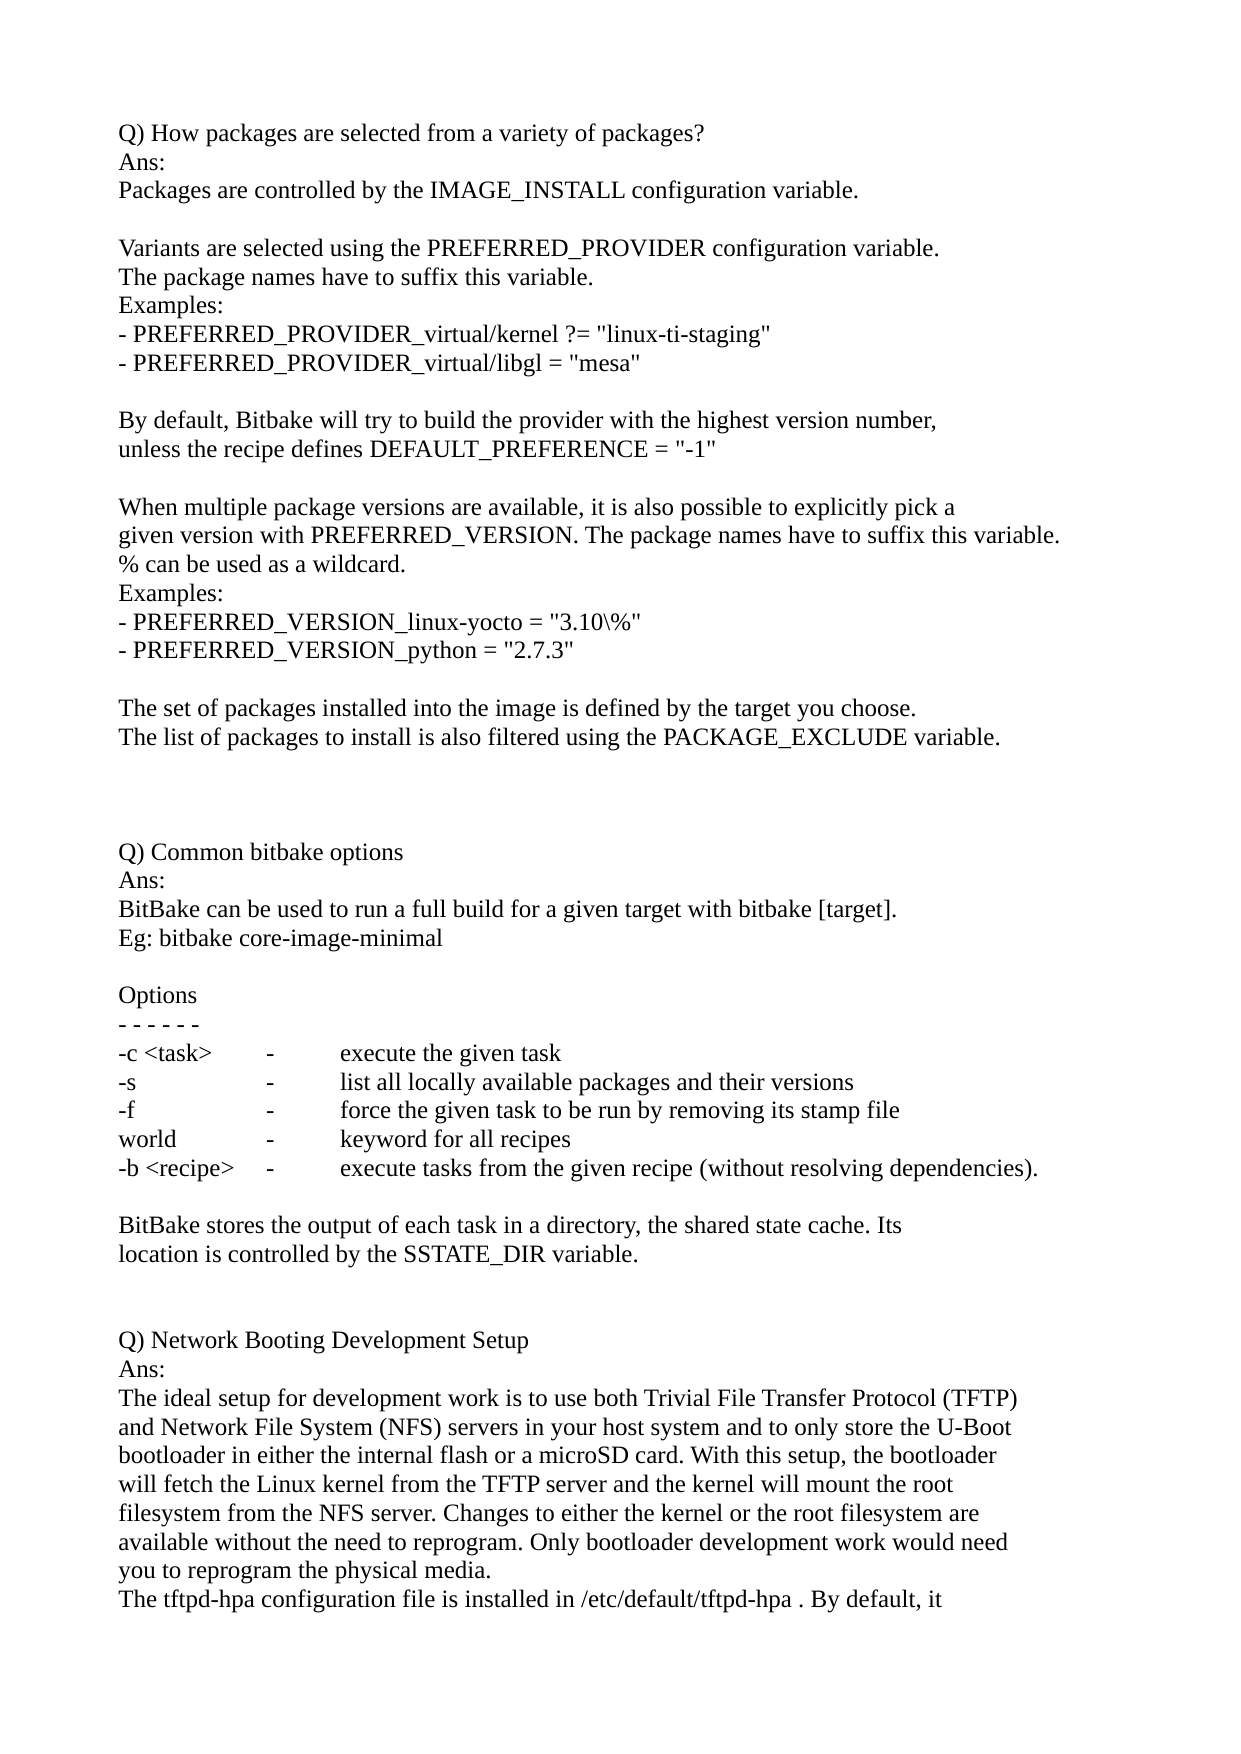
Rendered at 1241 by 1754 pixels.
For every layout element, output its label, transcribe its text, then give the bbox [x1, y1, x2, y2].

text Options [118, 981, 1122, 1009]
text Ans: [118, 866, 1122, 894]
text By default, Bitbake will try to build the provider with the highest version number, [118, 406, 1122, 434]
text unless the recipe defines DEFAULT_PREFERENCE = "-1" [118, 434, 1122, 463]
text When multiple package versions are available, it is also possible to explicitly pick a [118, 492, 1122, 521]
text -b <recipe> - execute tasks from the given recipe (without resolving dependencies). [118, 1153, 1122, 1182]
text given version with PREFERRED_VERSION. The package names have to suffix this variable. [118, 521, 1122, 549]
text and Network File System (NFS) servers in your host system and to only store the U-Boot [118, 1412, 1122, 1441]
text Variants are selected using the PREFERRED_PROVIDER configuration variable. [118, 233, 1122, 262]
text world - keyword for all recipes [118, 1124, 1122, 1153]
text Eg: bitbake core-image-minimal [118, 923, 1122, 952]
text Examples: [118, 291, 1122, 319]
text -s - list all locally available packages and their versions [118, 1067, 1122, 1096]
text bootloader in either the internal flash or a microSD card. With this setup, the bootloader [118, 1441, 1122, 1469]
text The tftpd-hpa configuration file is installed in /etc/default/tftpd-hpa . By default, it [118, 1584, 1122, 1613]
text The package names have to suffix this variable. [118, 262, 1122, 291]
text Examples: [118, 578, 1122, 607]
text - PREFERRED_PROVIDER_virtual/libgl = "mesa" [118, 348, 1122, 377]
text filesystem from the NFS server. Changes to either the kernel or the root filesystem are [118, 1498, 1122, 1527]
text you to reprogram the physical media. [118, 1556, 1122, 1584]
text -f - force the given task to be run by removing its stamp file [118, 1096, 1122, 1124]
text Ans: [118, 147, 1122, 176]
text Packages are controlled by the IMAGE_INSTALL configuration variable. [118, 176, 1122, 204]
text BitBake can be used to run a full build for a given target with bitbake [target]. [118, 894, 1122, 923]
text will fetch the Linux kernel from the TFTP server and the kernel will mount the root [118, 1469, 1122, 1498]
text BitBake stores the output of each task in a directory, the shared state cache. Its [118, 1211, 1122, 1239]
text The ideal setup for development work is to use both Trivial File Transfer Protocol (TFTP) [118, 1383, 1122, 1412]
text - PREFERRED_VERSION_linux-yocto = "3.10\%" [118, 607, 1122, 636]
text location is controlled by the SSTATE_DIR variable. [118, 1239, 1122, 1268]
text Q) How packages are selected from a variety of packages? [118, 118, 1122, 147]
text Q) Network Booting Development Setup [118, 1326, 1122, 1354]
text -c <task> - execute the given task [118, 1038, 1122, 1067]
text available without the need to reprogram. Only bootloader development work would need [118, 1527, 1122, 1556]
text Ans: [118, 1354, 1122, 1383]
text The list of packages to install is also filtered using the PACKAGE_EXCLUDE variable. [118, 722, 1122, 751]
text Q) Common bitbake options [118, 837, 1122, 866]
text - PREFERRED_VERSION_python = "2.7.3" [118, 636, 1122, 664]
text The set of packages installed into the image is defined by the target you choose. [118, 693, 1122, 722]
text % can be used as a wildcard. [118, 549, 1122, 578]
text - - - - - - [118, 1009, 1122, 1038]
text - PREFERRED_PROVIDER_virtual/kernel ?= "linux-ti-staging" [118, 319, 1122, 348]
